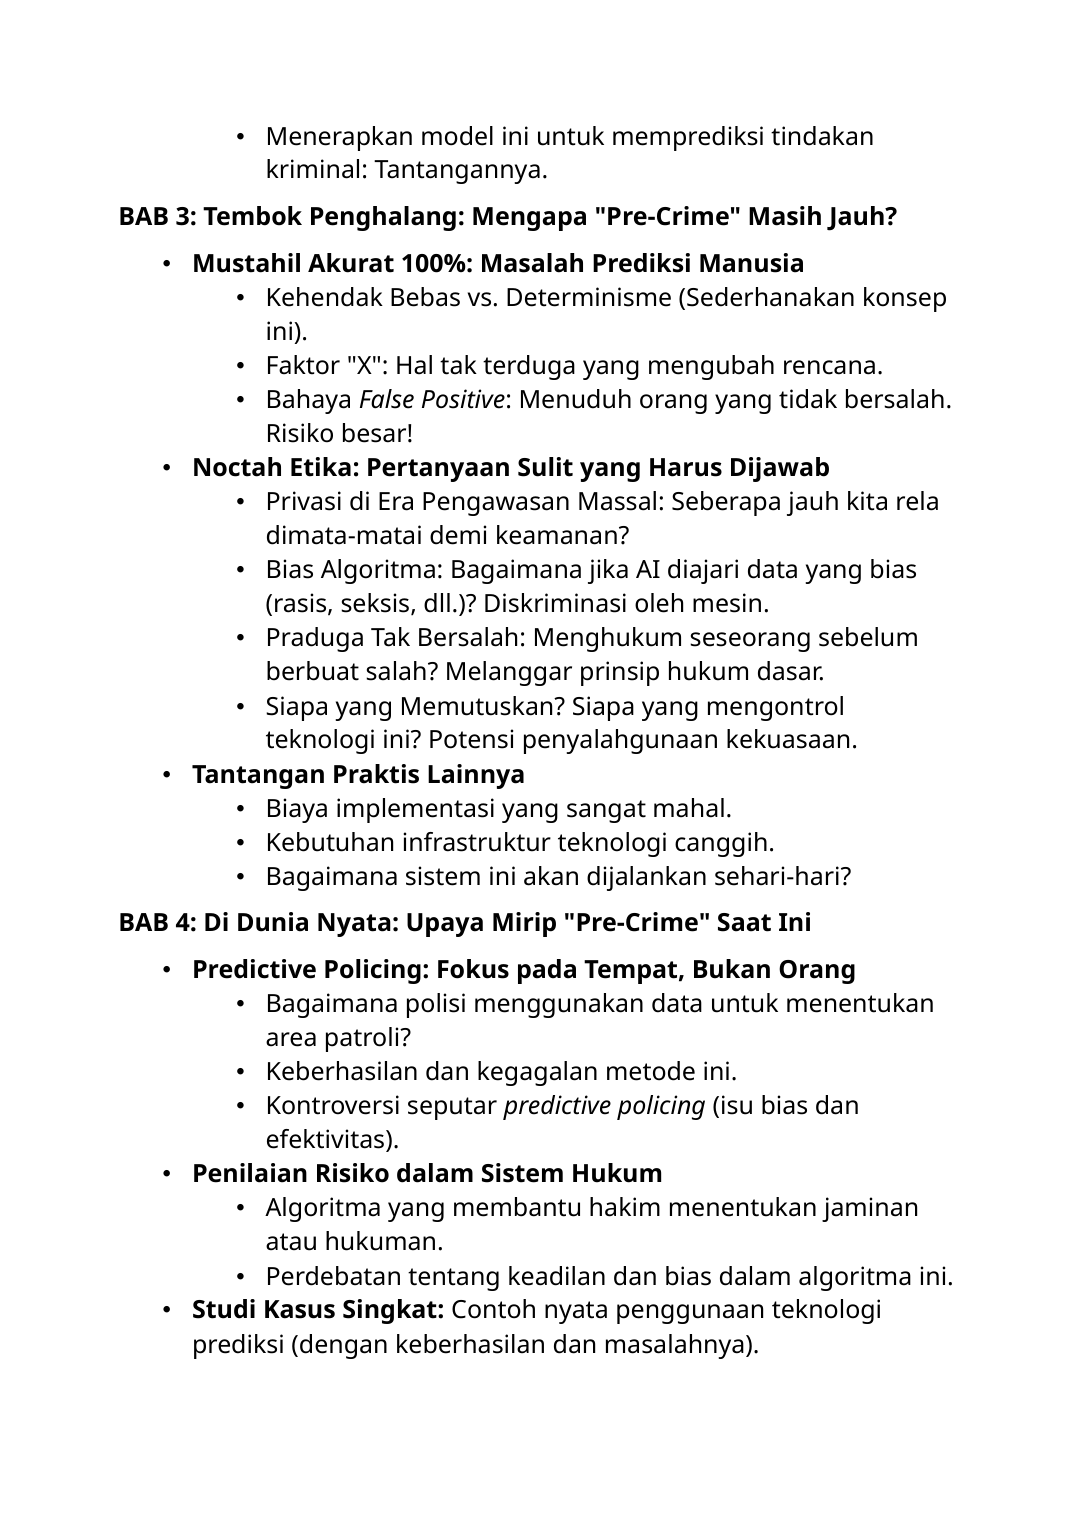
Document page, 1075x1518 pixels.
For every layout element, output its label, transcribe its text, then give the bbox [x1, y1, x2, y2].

list Studi Kasus Singkat: Contoh nyata penggunaan teknologi prediksi (dengan keberhasilan dan masalahnya). [162, 1292, 957, 1360]
list Siapa yang Memutuskan? Siapa yang mengontrol teknologi ini? Potensi penyalahgunaan kekuasaan. [236, 688, 957, 756]
list Bagaimana sistem ini akan dijalankan sehari-hari? [236, 858, 957, 892]
list Mustahil Akurat 100%: Masalah Prediksi Manusia [162, 245, 957, 279]
list Penilaian Risiko dalam Sistem Hukum [162, 1156, 957, 1190]
text BAB 3: Tembok Penghalang: Mengapa "Pre-Crime" Masih Jauh? [118, 199, 957, 233]
list Kehendak Bebas vs. Determinisme (Sederhanakan konsep ini). [236, 279, 957, 347]
list Noctah Etika: Pertanyaan Sulit yang Harus Dijawab [162, 450, 957, 484]
list Menerapkan model ini untuk memprediksi tindakan kriminal: Tantangannya. [236, 118, 957, 186]
list Algoritma yang membantu hakim menentukan jaminan atau hukuman. [236, 1190, 957, 1258]
list Kontroversi seputar predictive policing (isu bias dan efektivitas). [236, 1088, 957, 1156]
list Tantangan Praktis Lainnya [162, 756, 957, 790]
list Privasi di Era Pengawasan Massal: Seberapa jauh kita rela dimata-matai demi keamanan? [236, 484, 957, 552]
list Bahaya False Positive: Menuduh orang yang tidak bersalah. Risiko besar! [236, 382, 957, 450]
list Faktor "X": Hal tak terduga yang mengubah rencana. [236, 347, 957, 382]
list Perdebatan tentang keadilan dan bias dalam algoritma ini. [236, 1258, 957, 1292]
list Predictive Policing: Fokus pada Tempat, Bukan Orang [162, 952, 957, 986]
text BAB 4: Di Dunia Nyata: Upaya Mirip "Pre-Crime" Saat Ini [118, 905, 957, 939]
list Bias Algoritma: Bagaimana jika AI diajari data yang bias (rasis, seksis, dll.)? Diskriminasi oleh mesin. [236, 552, 957, 620]
list Kebutuhan infrastruktur teknologi canggih. [236, 824, 957, 858]
list Praduga Tak Bersalah: Menghukum seseorang sebelum berbuat salah? Melanggar prinsip hukum dasar. [236, 620, 957, 688]
list Bagaimana polisi menggunakan data untuk menentukan area patroli? [236, 986, 957, 1054]
list Keberhasilan dan kegagalan metode ini. [236, 1054, 957, 1088]
list Biaya implementasi yang sangat mahal. [236, 790, 957, 824]
